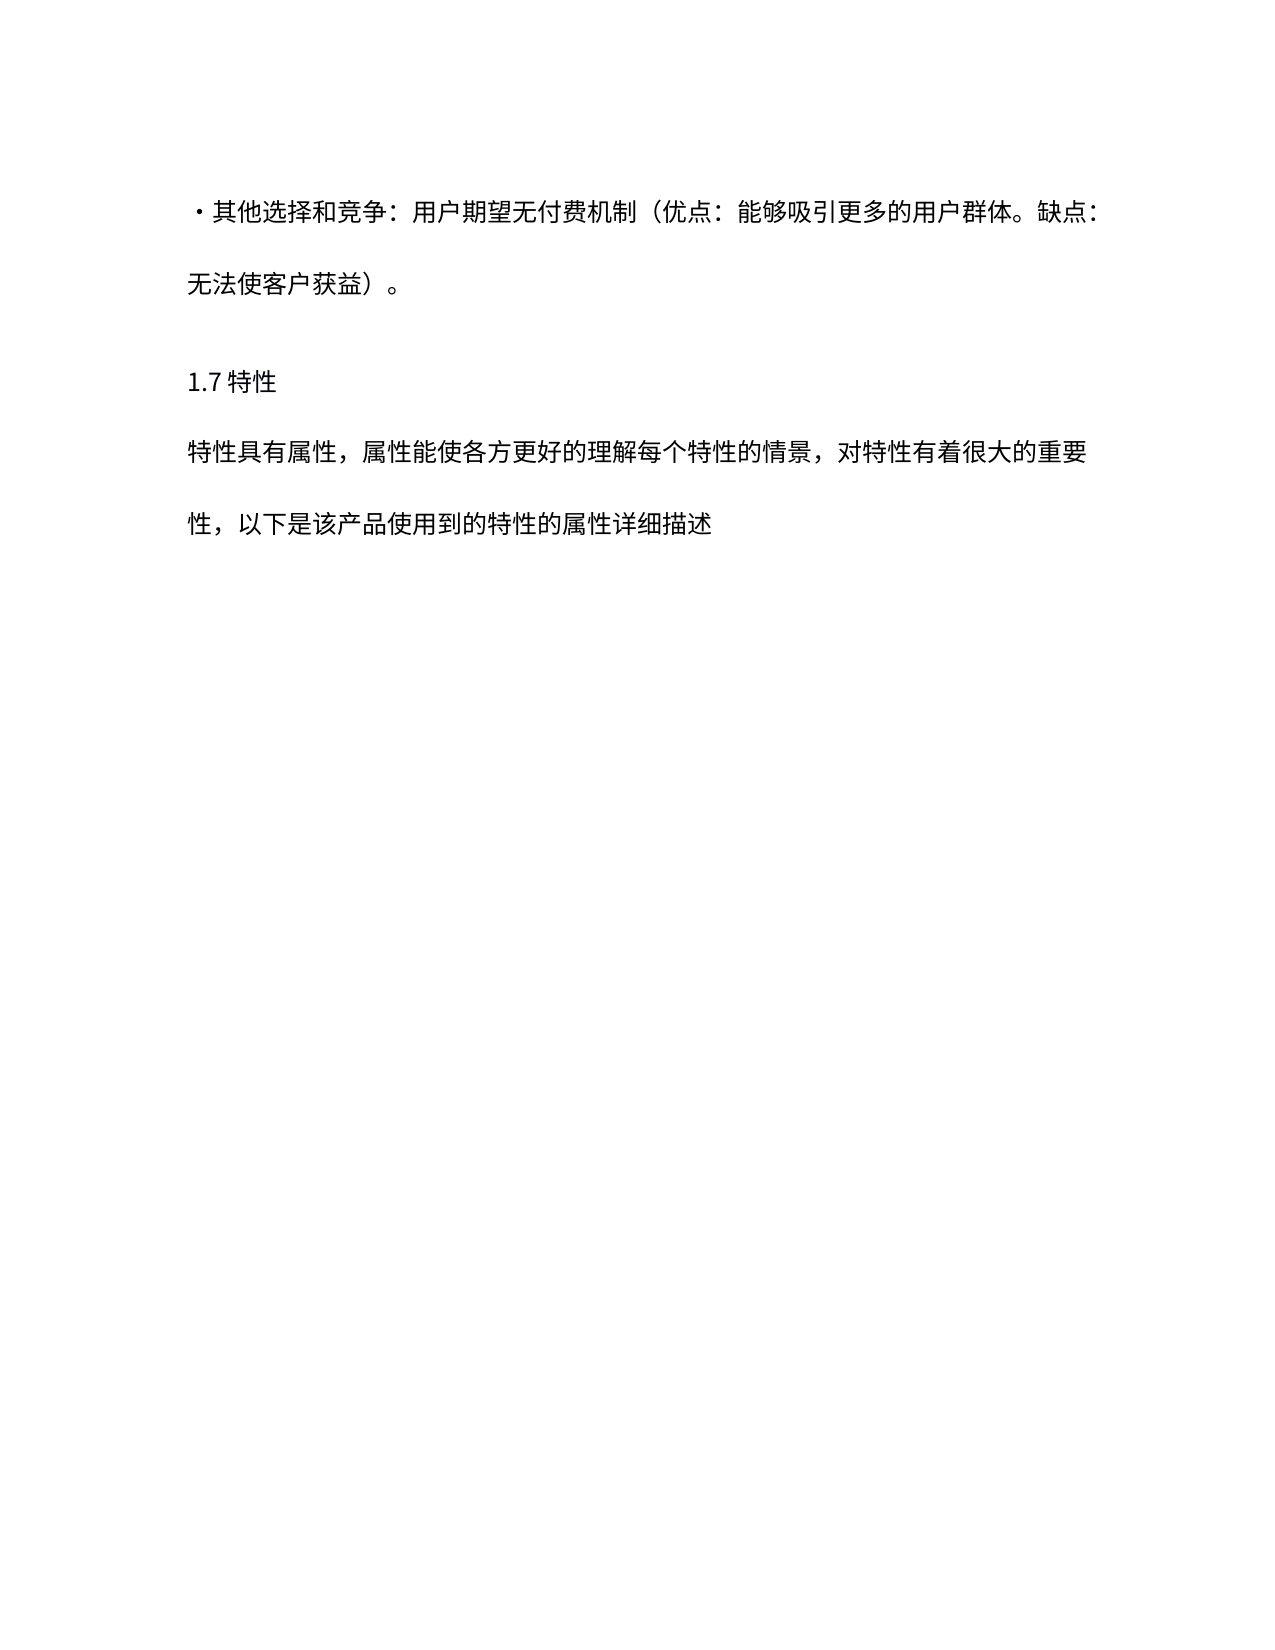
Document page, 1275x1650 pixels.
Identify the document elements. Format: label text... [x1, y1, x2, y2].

text 1.7特性 [187, 339, 1087, 402]
text 特性具有属性，属性能使各方更好的理解每个特性的情景，对特性有着很大的重要性，以下是该产品使用到的特性的属性详细描述 [187, 409, 1087, 543]
text •其他选择和竞争：用户期望无付费机制（优点：能够吸引更多的用户群体。缺点：无法使客户获益）。 [187, 169, 1087, 303]
